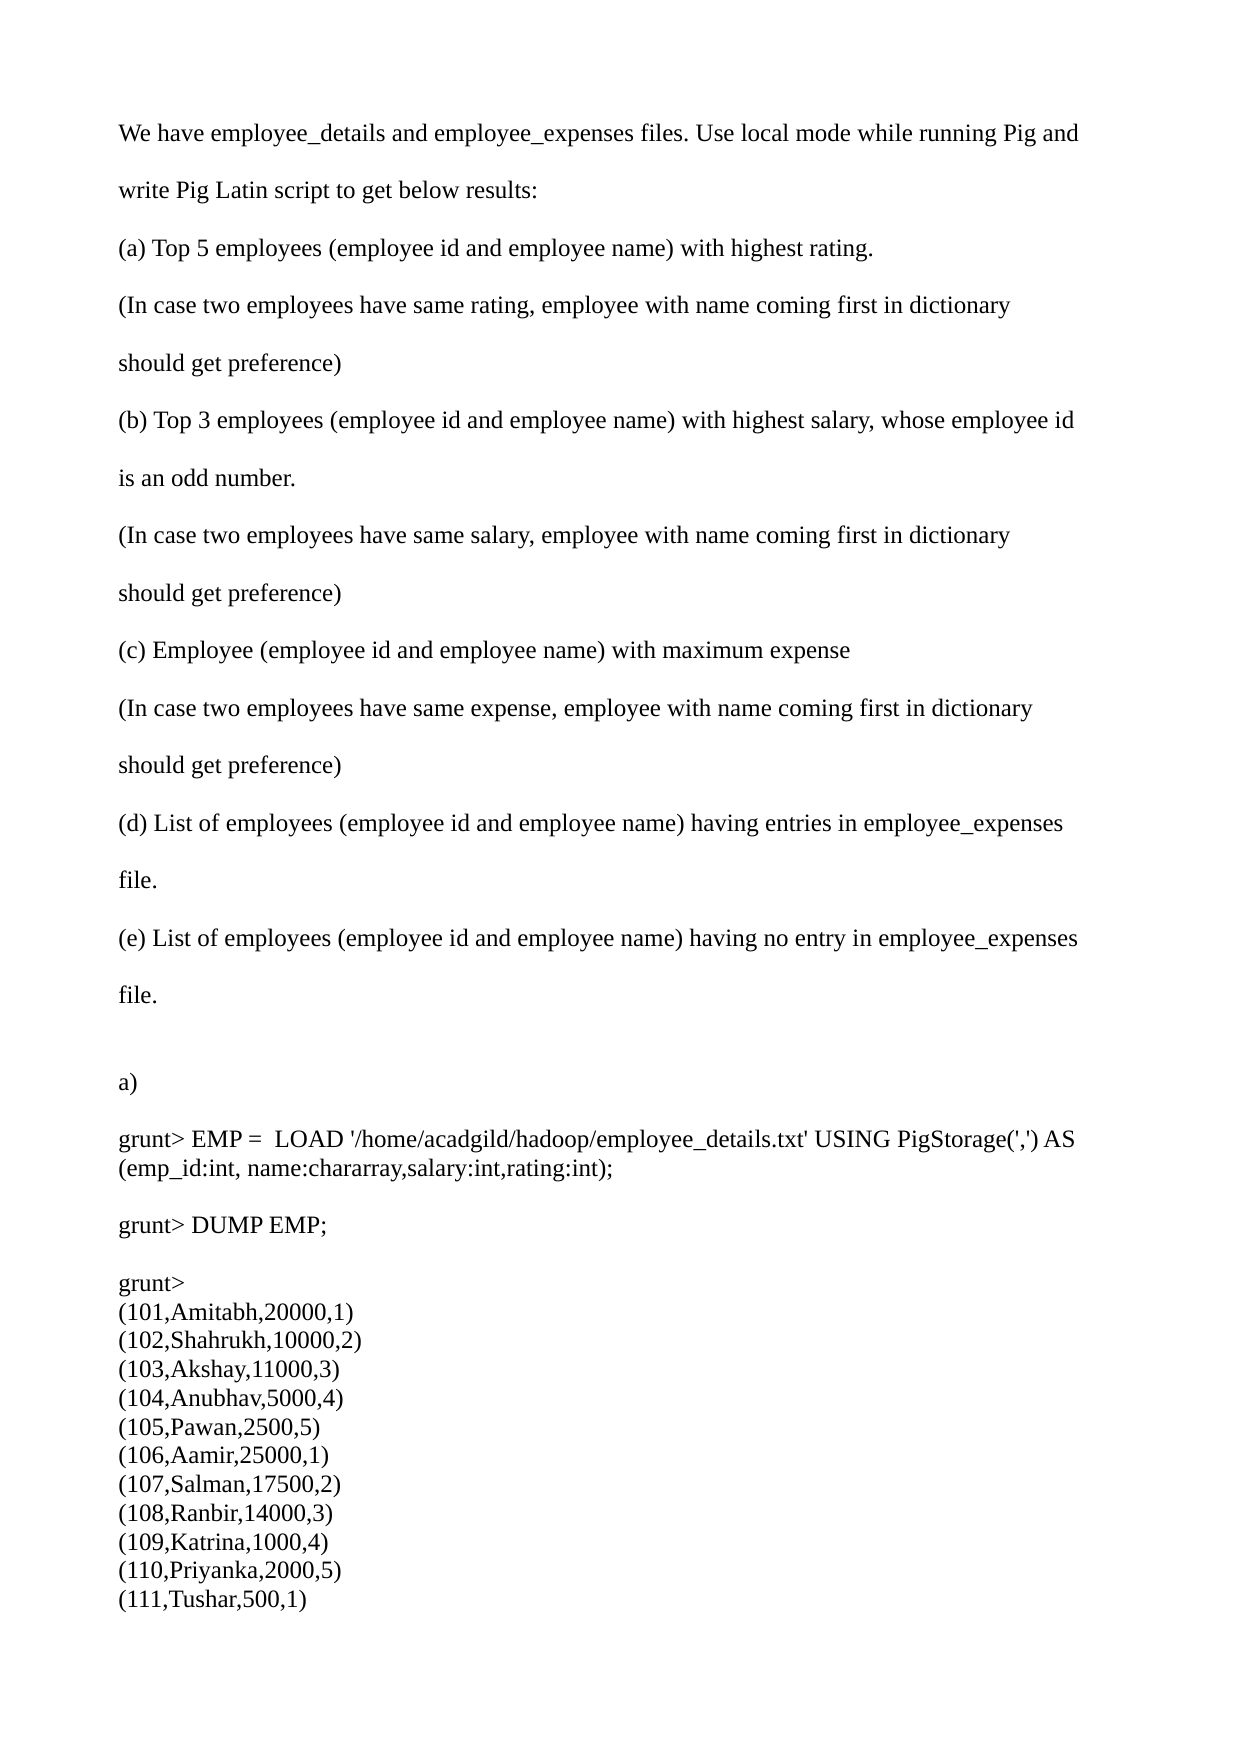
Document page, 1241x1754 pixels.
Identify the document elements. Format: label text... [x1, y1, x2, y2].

text (In case two employees have same expense, employee with name coming first in dictionary [118, 693, 1122, 722]
text (105,Pawan,2500,5) [118, 1412, 1122, 1441]
text grunt> DUMP EMP; [118, 1211, 1122, 1239]
text (e) List of employees (employee id and employee name) having no entry in employee_expenses [118, 923, 1122, 952]
text (108,Ranbir,14000,3) [118, 1498, 1122, 1527]
text (b) Top 3 employees (employee id and employee name) with highest salary, whose employee id [118, 406, 1122, 434]
text is an odd number. [118, 463, 1122, 492]
text (c) Employee (employee id and employee name) with maximum expense [118, 636, 1122, 664]
text file. [118, 866, 1122, 894]
text (107,Salman,17500,2) [118, 1469, 1122, 1498]
text (101,Amitabh,20000,1) [118, 1297, 1122, 1326]
text (a) Top 5 employees (employee id and employee name) with highest rating. [118, 233, 1122, 262]
text (111,Tushar,500,1) [118, 1584, 1122, 1613]
text grunt> EMP = LOAD '/home/acadgild/hadoop/employee_details.txt' USING PigStorage(',') AS (emp_id:int, name:chararray,salary:int,rating:int); [118, 1124, 1122, 1182]
text should get preference) [118, 578, 1122, 607]
text (In case two employees have same rating, employee with name coming first in dictionary [118, 291, 1122, 319]
text should get preference) [118, 751, 1122, 779]
text (106,Aamir,25000,1) [118, 1441, 1122, 1469]
text We have employee_details and employee_expenses files. Use local mode while running Pig and [118, 118, 1122, 147]
text a) [118, 1067, 1122, 1096]
text (In case two employees have same salary, employee with name coming first in dictionary [118, 521, 1122, 549]
text write Pig Latin script to get below results: [118, 176, 1122, 204]
text (103,Akshay,11000,3) [118, 1354, 1122, 1383]
text (104,Anubhav,5000,4) [118, 1383, 1122, 1412]
text should get preference) [118, 348, 1122, 377]
text (d) List of employees (employee id and employee name) having entries in employee_expenses [118, 808, 1122, 837]
text grunt> [118, 1268, 1122, 1297]
text (102,Shahrukh,10000,2) [118, 1326, 1122, 1354]
text file. [118, 981, 1122, 1009]
text (110,Priyanka,2000,5) [118, 1556, 1122, 1584]
text (109,Katrina,1000,4) [118, 1527, 1122, 1556]
